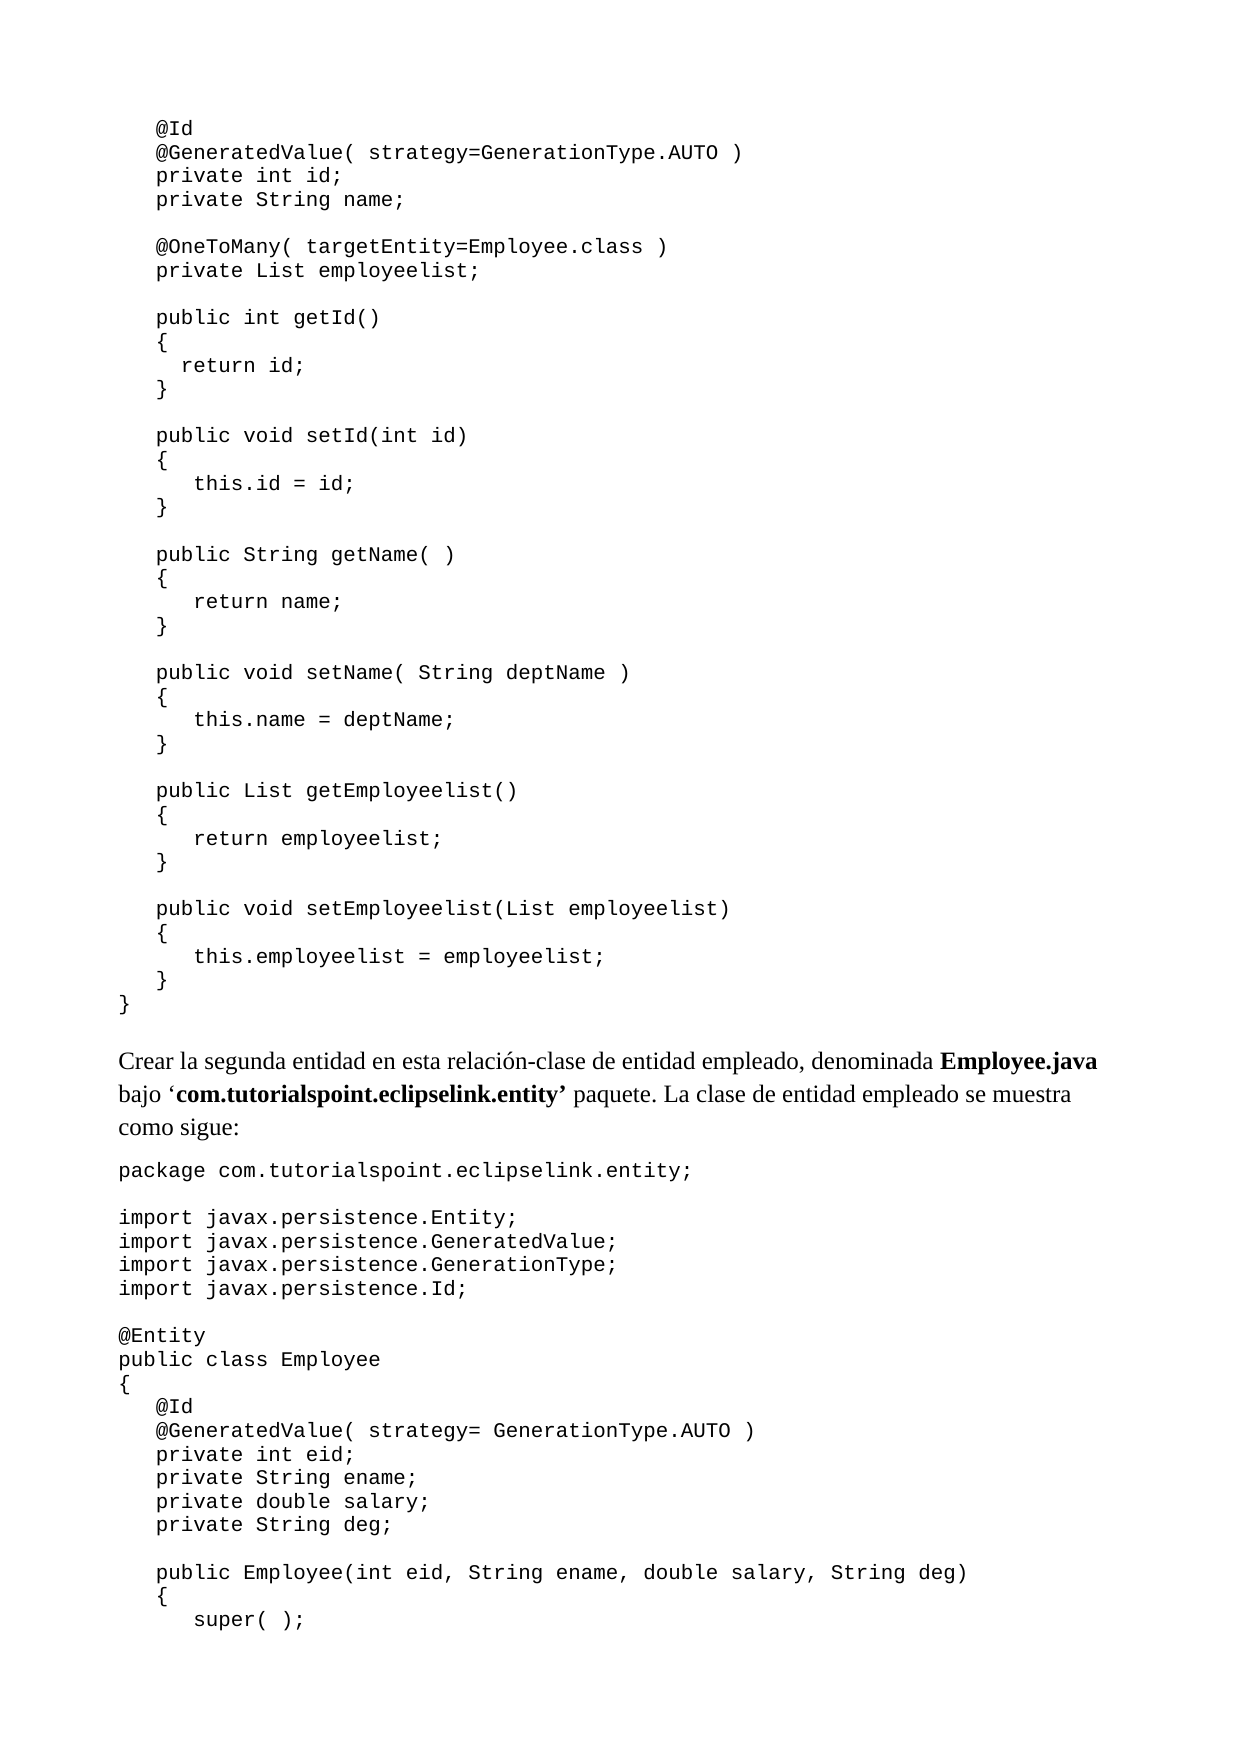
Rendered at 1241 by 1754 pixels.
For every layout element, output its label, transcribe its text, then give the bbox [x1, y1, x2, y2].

text { [118, 449, 1122, 473]
text private String name; [118, 189, 1122, 213]
text } [118, 993, 1122, 1017]
text public class Employee [118, 1349, 1122, 1373]
text { [118, 686, 1122, 709]
text public void setEmployeelist(List employeelist) [118, 898, 1122, 922]
text } [118, 969, 1122, 993]
text import javax.persistence.GeneratedValue; [118, 1231, 1122, 1254]
text { [118, 1373, 1122, 1396]
text } [118, 378, 1122, 402]
text { [118, 567, 1122, 591]
text @Id [118, 118, 1122, 142]
text return name; [118, 591, 1122, 615]
text import javax.persistence.GenerationType; [118, 1254, 1122, 1278]
text @GeneratedValue( strategy= GenerationType.AUTO ) [118, 1420, 1122, 1443]
text public List getEmployeelist() [118, 780, 1122, 804]
text public void setId(int id) [118, 426, 1122, 449]
text Crear la segunda entidad en esta relación-clase de entidad empleado, denominada Employee.java bajo ‘com.tutorialspoint.eclipselink.entity’ paquete. La clase de entidad empleado se muestra como sigue: [118, 1046, 1122, 1141]
text public String getName( ) [118, 544, 1122, 567]
text } [118, 615, 1122, 638]
text return id; [118, 354, 1122, 378]
text { [118, 922, 1122, 946]
text this.employeelist = employeelist; [118, 946, 1122, 969]
text @Entity [118, 1325, 1122, 1349]
text @OneToMany( targetEntity=Employee.class ) [118, 236, 1122, 260]
text } [118, 851, 1122, 875]
text public int getId() [118, 307, 1122, 331]
text return employeelist; [118, 827, 1122, 851]
text private double salary; [118, 1491, 1122, 1514]
text package com.tutorialspoint.eclipselink.entity; [118, 1160, 1122, 1183]
text this.id = id; [118, 473, 1122, 496]
text @Id [118, 1396, 1122, 1420]
text import javax.persistence.Entity; [118, 1207, 1122, 1231]
text private List employeelist; [118, 260, 1122, 284]
text super( ); [118, 1609, 1122, 1633]
text private String deg; [118, 1514, 1122, 1538]
text this.name = deptName; [118, 709, 1122, 733]
text public void setName( String deptName ) [118, 662, 1122, 686]
text private String ename; [118, 1467, 1122, 1491]
text { [118, 1585, 1122, 1609]
text import javax.persistence.Id; [118, 1278, 1122, 1302]
text { [118, 804, 1122, 827]
text public Employee(int eid, String ename, double salary, String deg) [118, 1562, 1122, 1585]
text } [118, 733, 1122, 757]
text private int id; [118, 165, 1122, 189]
text private int eid; [118, 1443, 1122, 1467]
text @GeneratedValue( strategy=GenerationType.AUTO ) [118, 142, 1122, 165]
text } [118, 496, 1122, 520]
text { [118, 331, 1122, 354]
